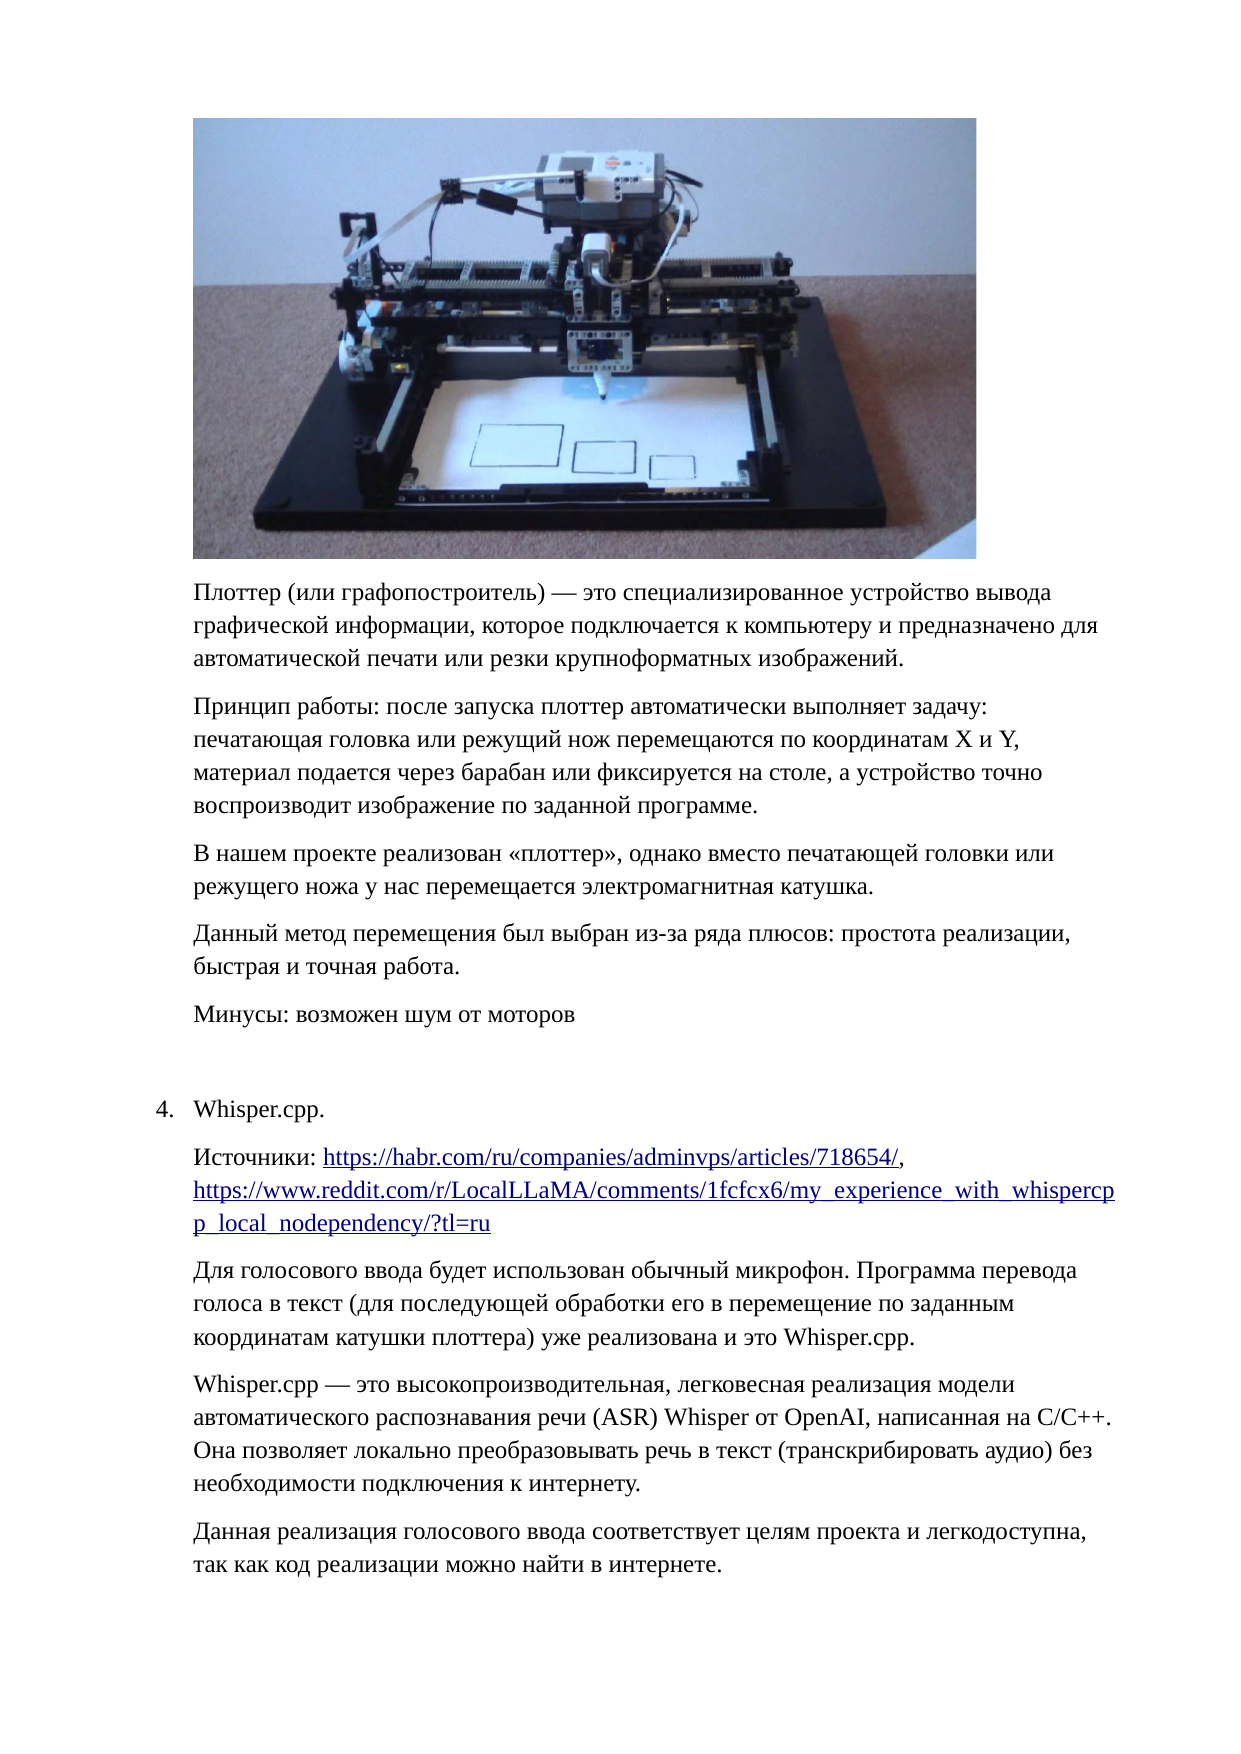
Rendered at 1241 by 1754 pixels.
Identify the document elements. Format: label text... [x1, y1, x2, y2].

list Whisper.cpp — это высокопроизводительная, легковесная реализация модели автоматического распознавания речи (ASR) Whisper от OpenAI, написанная на C/C++. Она позволяет локально преобразовывать речь в текст (транскрибировать аудио) без необходимости подключения к интернету. [156, 1369, 1122, 1497]
list Данный метод перемещения был выбран из-за ряда плюсов: простота реализации, быстрая и точная работа. [156, 918, 1122, 980]
list Принцип работы: после запуска плоттер автоматически выполняет задачу: печатающая головка или режущий нож перемещаются по координатам X и Y, материал подается через барабан или фиксируется на столе, а устройство точно воспроизводит изображение по заданной программе. [156, 691, 1122, 819]
list Плоттер (или графопостроитель) — это специализированное устройство вывода графической информации, которое подключается к компьютеру и предназначено для автоматической печати или резки крупноформатных изображений. [156, 577, 1122, 672]
list Источники: https://habr.com/ru/companies/adminvps/articles/718654/, https://www.reddit.com/r/LocalLLaMA/comments/1fcfcx6/my_experience_with_whispercpp_local_nodependency/?tl=ru [156, 1142, 1122, 1237]
list Whisper.cpp. [156, 1094, 1122, 1123]
list Минусы: возможен шум от моторов [156, 999, 1122, 1028]
list Данная реализация голосового ввода соответствует целям проекта и легкодоступна, так как код реализации можно найти в интернете. [156, 1516, 1122, 1578]
list Для голосового ввода будет использован обычный микрофон. Программа перевода голоса в текст (для последующей обработки его в перемещение по заданным координатам катушки плоттера) уже реализована и это Whisper.cpp. [156, 1256, 1122, 1350]
picture [193, 118, 977, 559]
list В нашем проекте реализован «плоттер», однако вместо печатающей головки или режущего ножа у нас перемещается электромагнитная катушка. [156, 838, 1122, 899]
